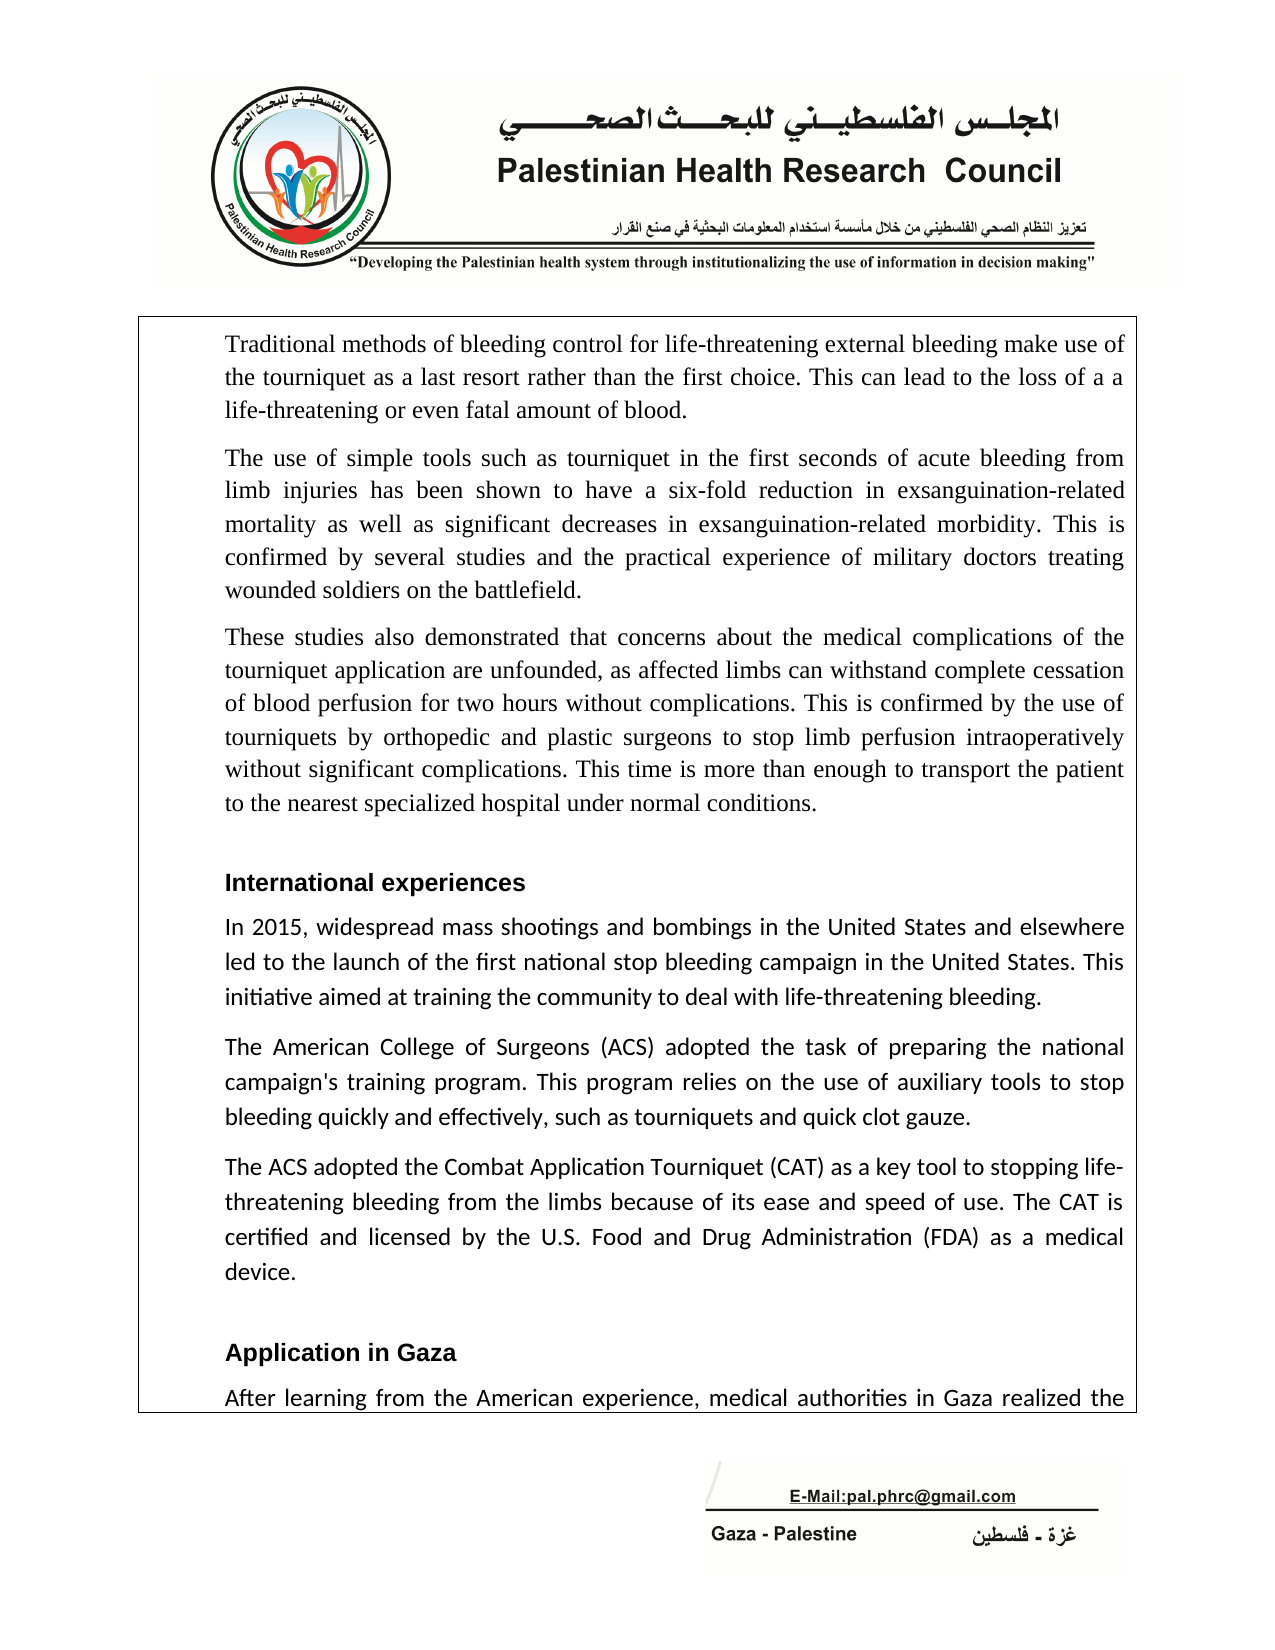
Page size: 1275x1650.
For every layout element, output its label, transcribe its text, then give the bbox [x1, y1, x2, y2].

picture [705, 1461, 1125, 1575]
table_cell Traditional methods of bleeding control for life-threatening external bleeding make use of the tourniquet as a last resort rather than the first choice. This can lead to the loss of a a life-threatening or even fatal amount of blood. The use of simple tools such as tourniquet in the first seconds of acute bleeding from limb injuries has been shown to have a six-fold reduction in exsanguination-related mortality as well as significant decreases in exsanguination-related morbidity. This is confirmed by several studies and the practical experience of military doctors treating wounded soldiers on the battlefield. These studies also demonstrated that concerns about the medical complications of the tourniquet application are unfounded, as affected limbs can withstand complete cessation of blood perfusion for two hours without complications. This is confirmed by the use of tourniquets by orthopedic and plastic surgeons to stop limb perfusion intraoperatively without significant complications. This time is more than enough to transport the patient to the nearest specialized hospital under normal conditions. International experiences In 2015, widespread mass shootings and bombings in the United States and elsewhere led to the launch of the first national stop bleeding campaign in the United States. This initiative aimed at training the community to deal with life-threatening bleeding. The American College of Surgeons (ACS) adopted the task of preparing the national campaign's training program. This program relies on the use of auxiliary tools to stop bleeding quickly and effectively, such as tourniquets and quick clot gauze. The ACS adopted the Combat Application Tourniquet (CAT) as a key tool to stopping life-threatening bleeding from the limbs because of its ease and speed of use. The CAT is certified and licensed by the U.S. Food and Drug Administration (FDA) as a medical device. Application in Gaza After learning from the American experience, medical authorities in Gaza realized the [139, 317, 1136, 1412]
picture [150, 75, 1179, 288]
